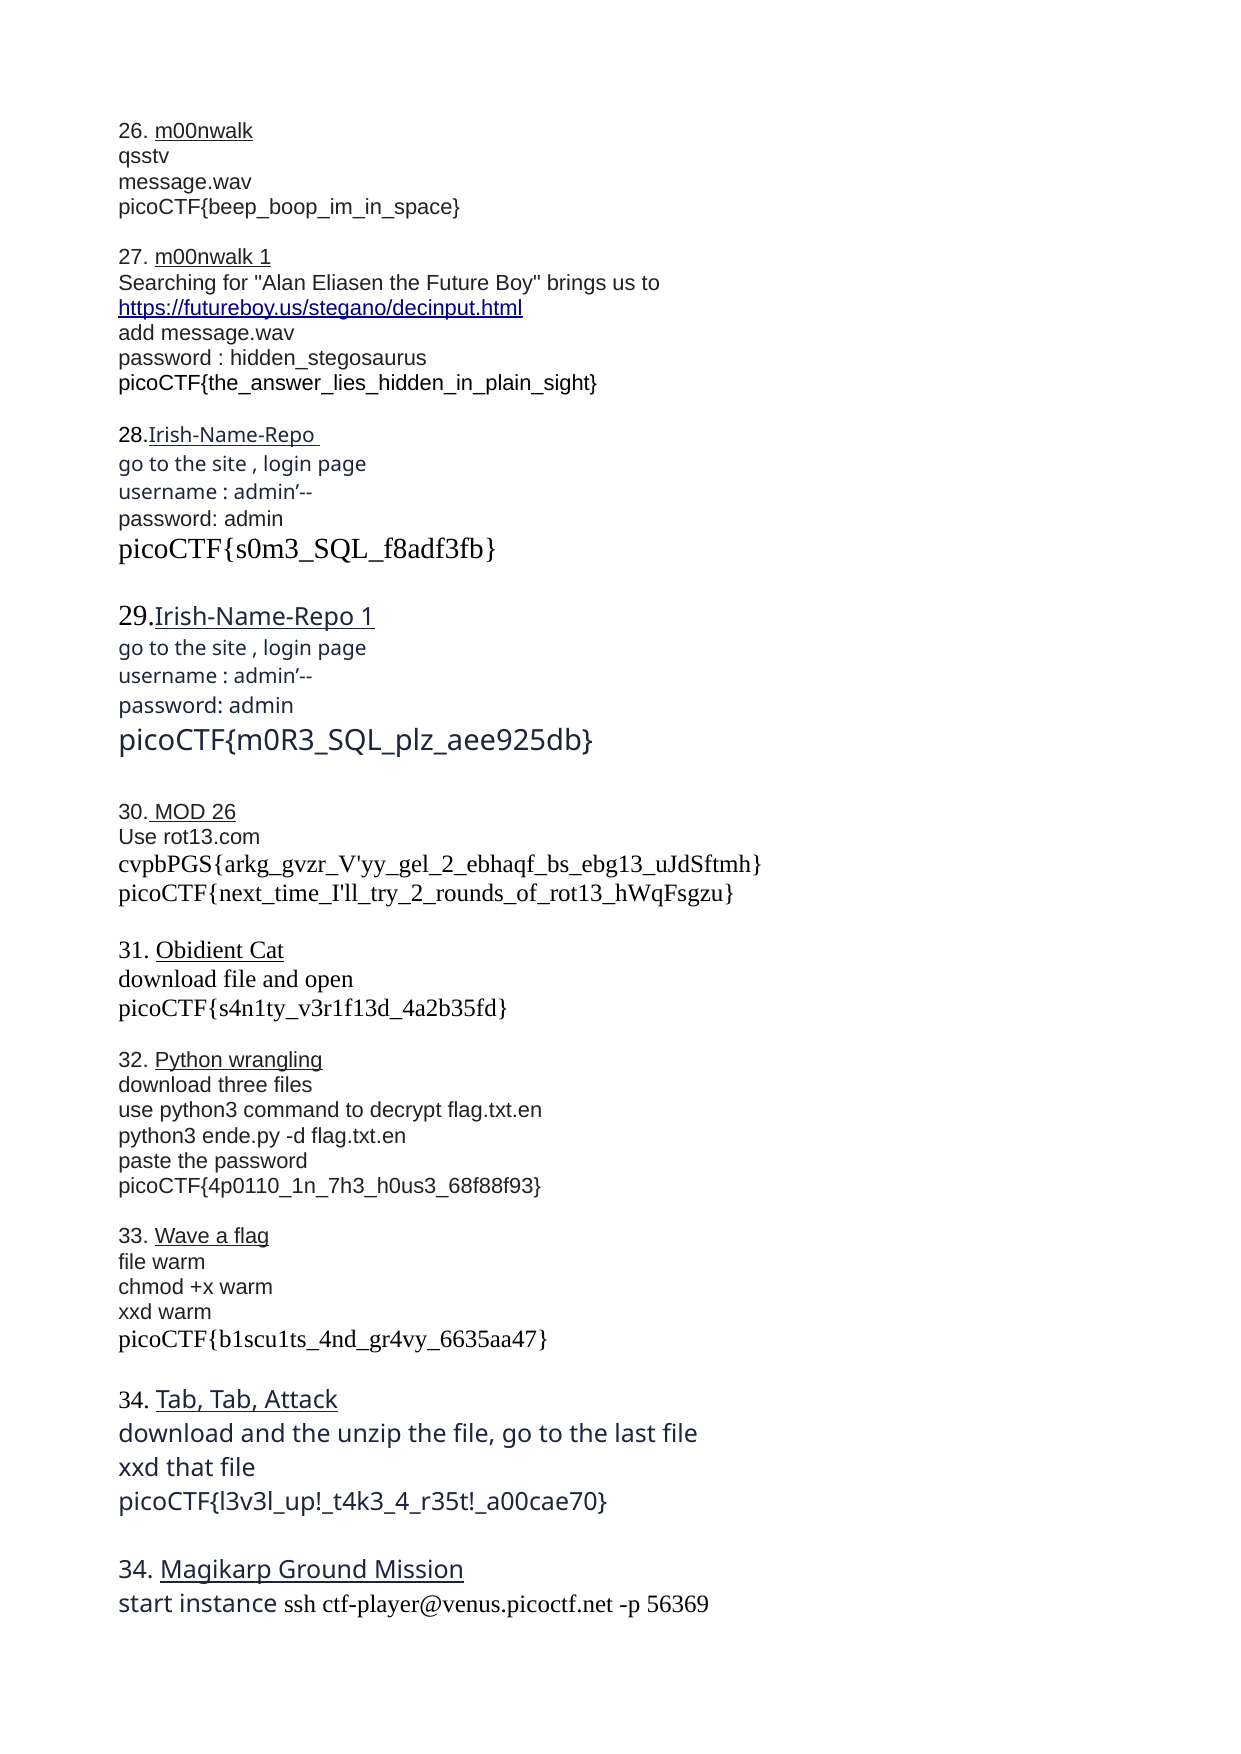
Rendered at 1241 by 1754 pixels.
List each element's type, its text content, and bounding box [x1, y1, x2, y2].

text python3 ende.py -d flag.txt.en [118, 1123, 1122, 1148]
text username : admin’-- [118, 477, 1122, 506]
text file warm [118, 1249, 1122, 1274]
text 32. Python wrangling [118, 1047, 1122, 1072]
text 34. Tab, Tab, Attack [118, 1382, 1122, 1416]
text add message.wav [118, 320, 1122, 345]
text picoCTF{l3v3l_up!_t4k3_4_r35t!_a00cae70} [118, 1484, 1122, 1518]
text Searching for "Alan Eliasen the Future Boy" brings us to [118, 269, 1122, 294]
text download three files [118, 1072, 1122, 1097]
text Use rot13.com [118, 824, 1122, 849]
text 34. Magikarp Ground Mission [118, 1552, 1122, 1586]
text use python3 command to decrypt flag.txt.en [118, 1097, 1122, 1123]
text 31. Obidient Cat [118, 936, 1122, 964]
text xxd that file [118, 1450, 1122, 1484]
text go to the site , login page [118, 449, 1122, 477]
text picoCTF{next_time_I'll_try_2_rounds_of_rot13_hWqFsgzu} [118, 878, 1122, 907]
text picoCTF{the_answer_lies_hidden_in_plain_sight} [118, 370, 1122, 395]
text 33. Wave a flag [118, 1223, 1122, 1249]
text download and the unzip the file, go to the last file [118, 1416, 1122, 1450]
text cvpbPGS{arkg_gvzr_V'yy_gel_2_ebhaqf_bs_ebg13_uJdSftmh} [118, 849, 1122, 878]
text picoCTF{m0R3_SQL_plz_aee925db} [118, 719, 1122, 759]
text picoCTF{s0m3_SQL_f8adf3fb} [118, 531, 1122, 565]
text message.wav [118, 168, 1122, 194]
text paste the password [118, 1148, 1122, 1173]
text go to the site , login page [118, 633, 1122, 661]
text 30. MOD 26 [118, 799, 1122, 824]
text picoCTF{beep_boop_im_in_space} [118, 194, 1122, 219]
text download file and open [118, 964, 1122, 993]
text 27. m00nwalk 1 [118, 244, 1122, 269]
text qsstv [118, 143, 1122, 168]
text password: admin [118, 690, 1122, 719]
text password : hidden_stegosaurus [118, 345, 1122, 370]
text password: admin [118, 506, 1122, 531]
text xxd warm [118, 1299, 1122, 1324]
text picoCTF{b1scu1ts_4nd_gr4vy_6635aa47} [118, 1324, 1122, 1353]
text start instance ssh ctf-player@venus.picoctf.net -p 56369 [118, 1586, 1122, 1620]
text chmod +x warm [118, 1274, 1122, 1299]
text username : admin’-- [118, 661, 1122, 690]
text 29.Irish-Name-Repo 1 [118, 598, 1122, 633]
text 28.Irish-Name-Repo [118, 421, 1122, 449]
text https://futureboy.us/stegano/decinput.html [118, 294, 1122, 320]
text 26. m00nwalk [118, 118, 1122, 143]
text picoCTF{4p0110_1n_7h3_h0us3_68f88f93} [118, 1173, 1122, 1198]
text picoCTF{s4n1ty_v3r1f13d_4a2b35fd} [118, 993, 1122, 1022]
